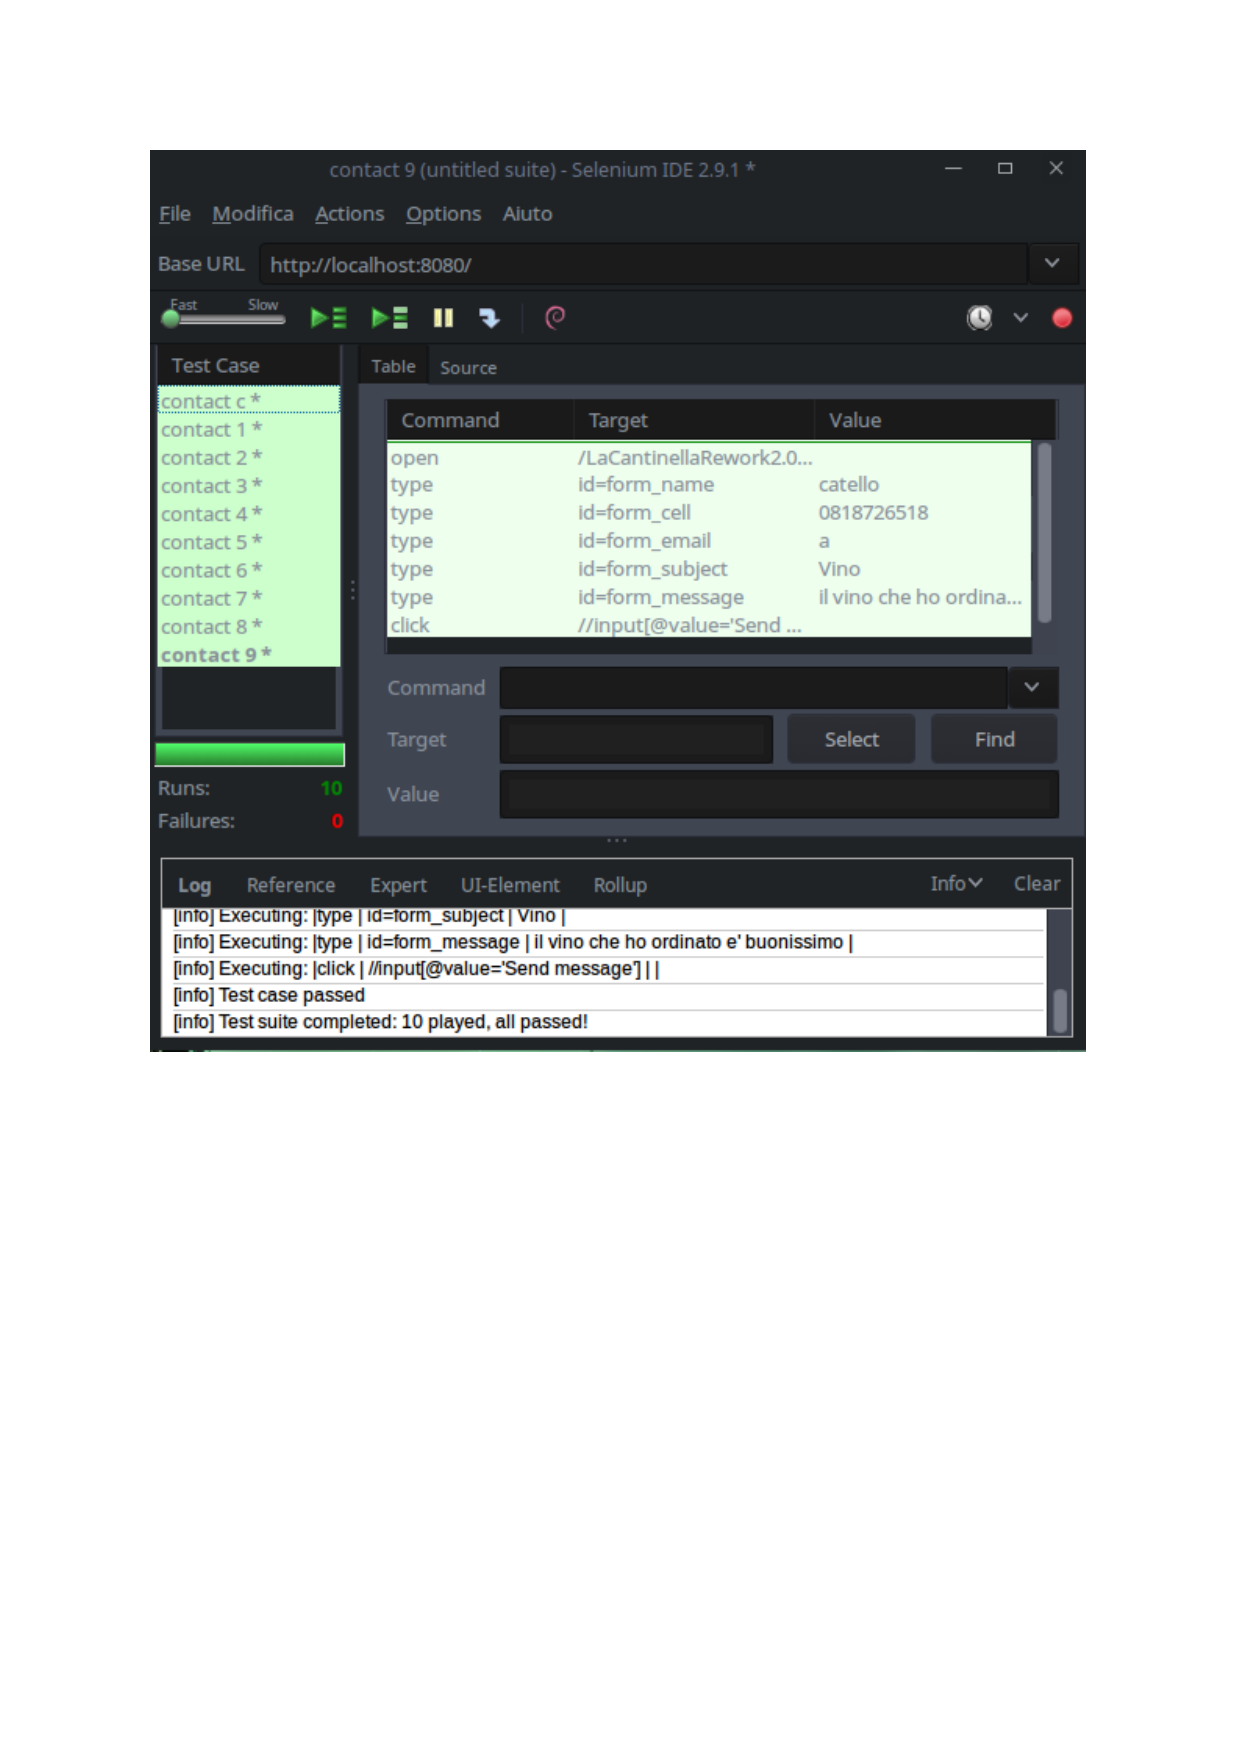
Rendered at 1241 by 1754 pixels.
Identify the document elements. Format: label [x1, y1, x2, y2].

picture [150, 150, 1086, 1052]
